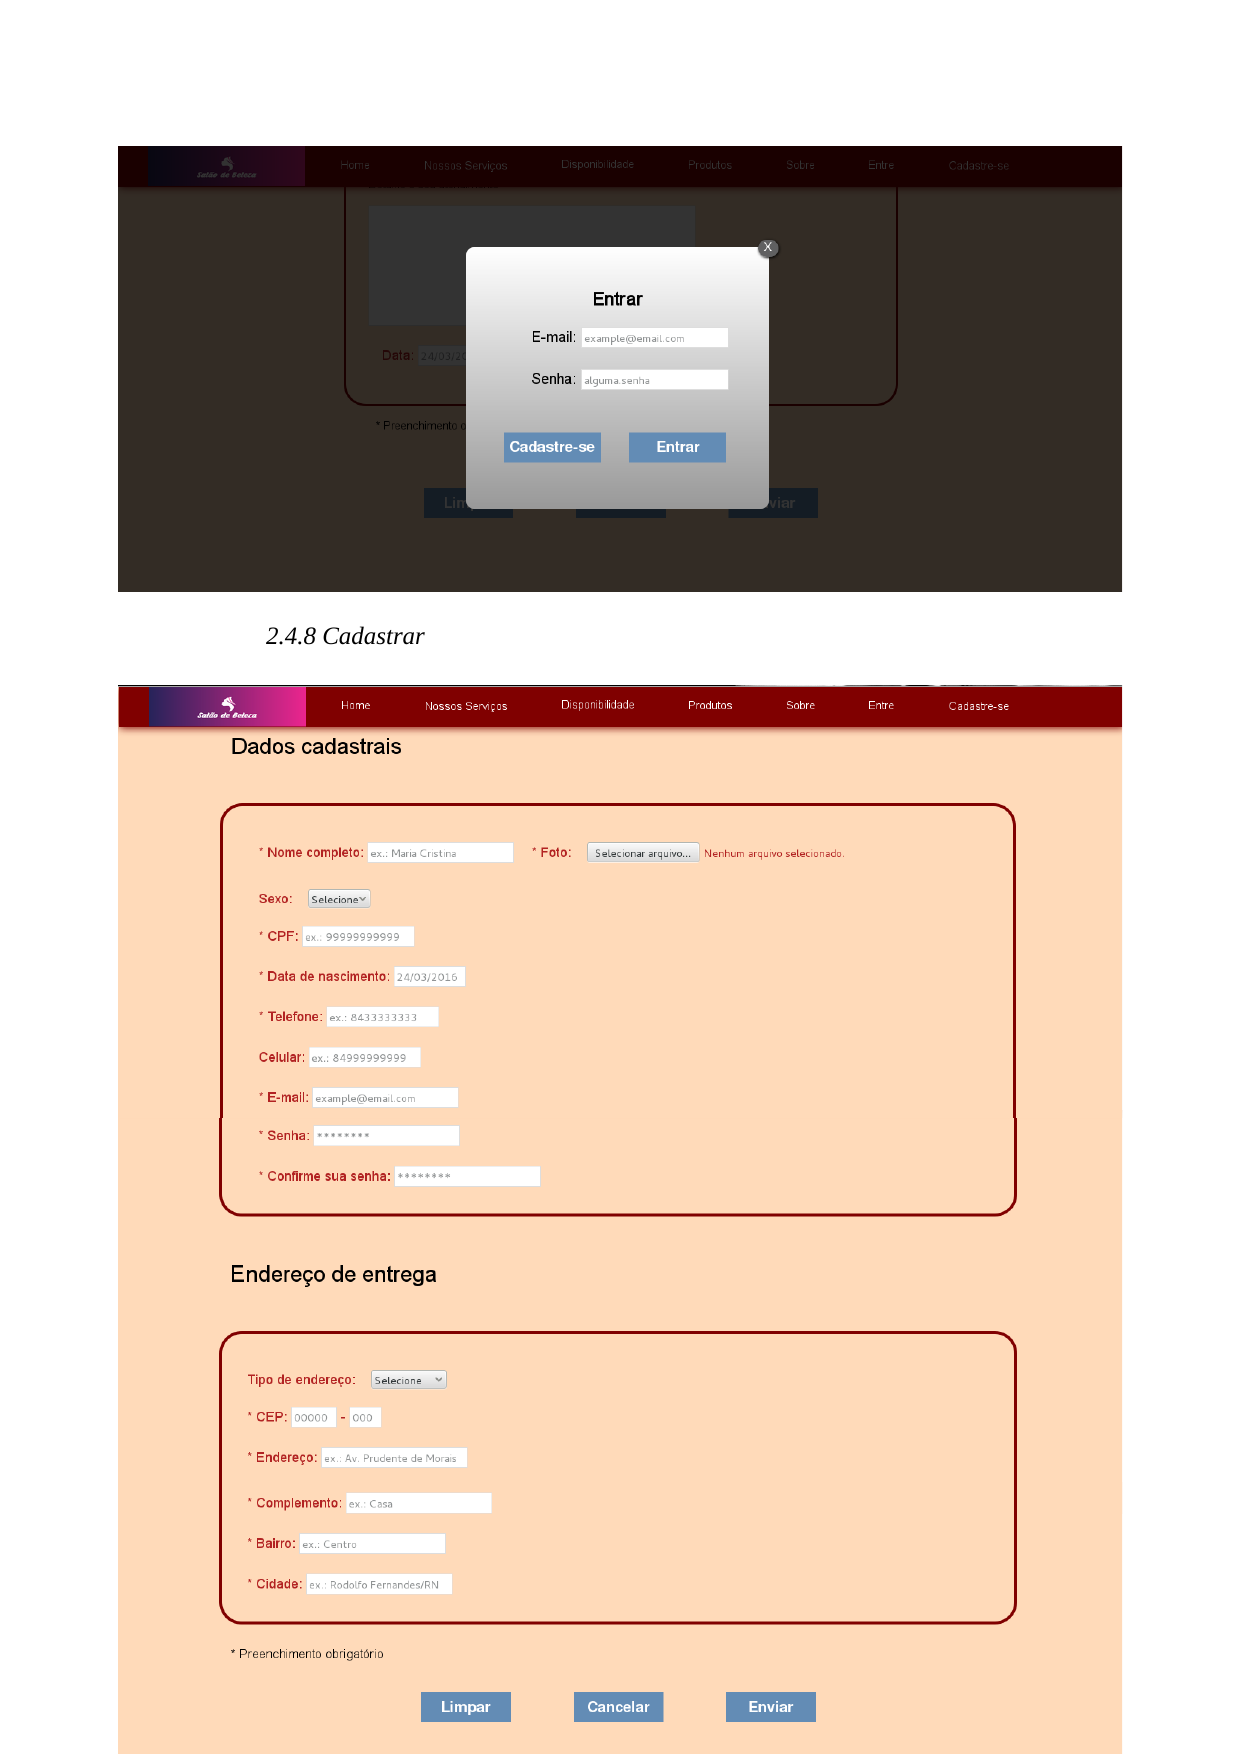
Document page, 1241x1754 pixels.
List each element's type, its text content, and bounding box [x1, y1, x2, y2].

picture [118, 146, 1123, 592]
picture [118, 685, 1123, 1754]
text 2.4.8 Cadastrar [118, 621, 1122, 649]
